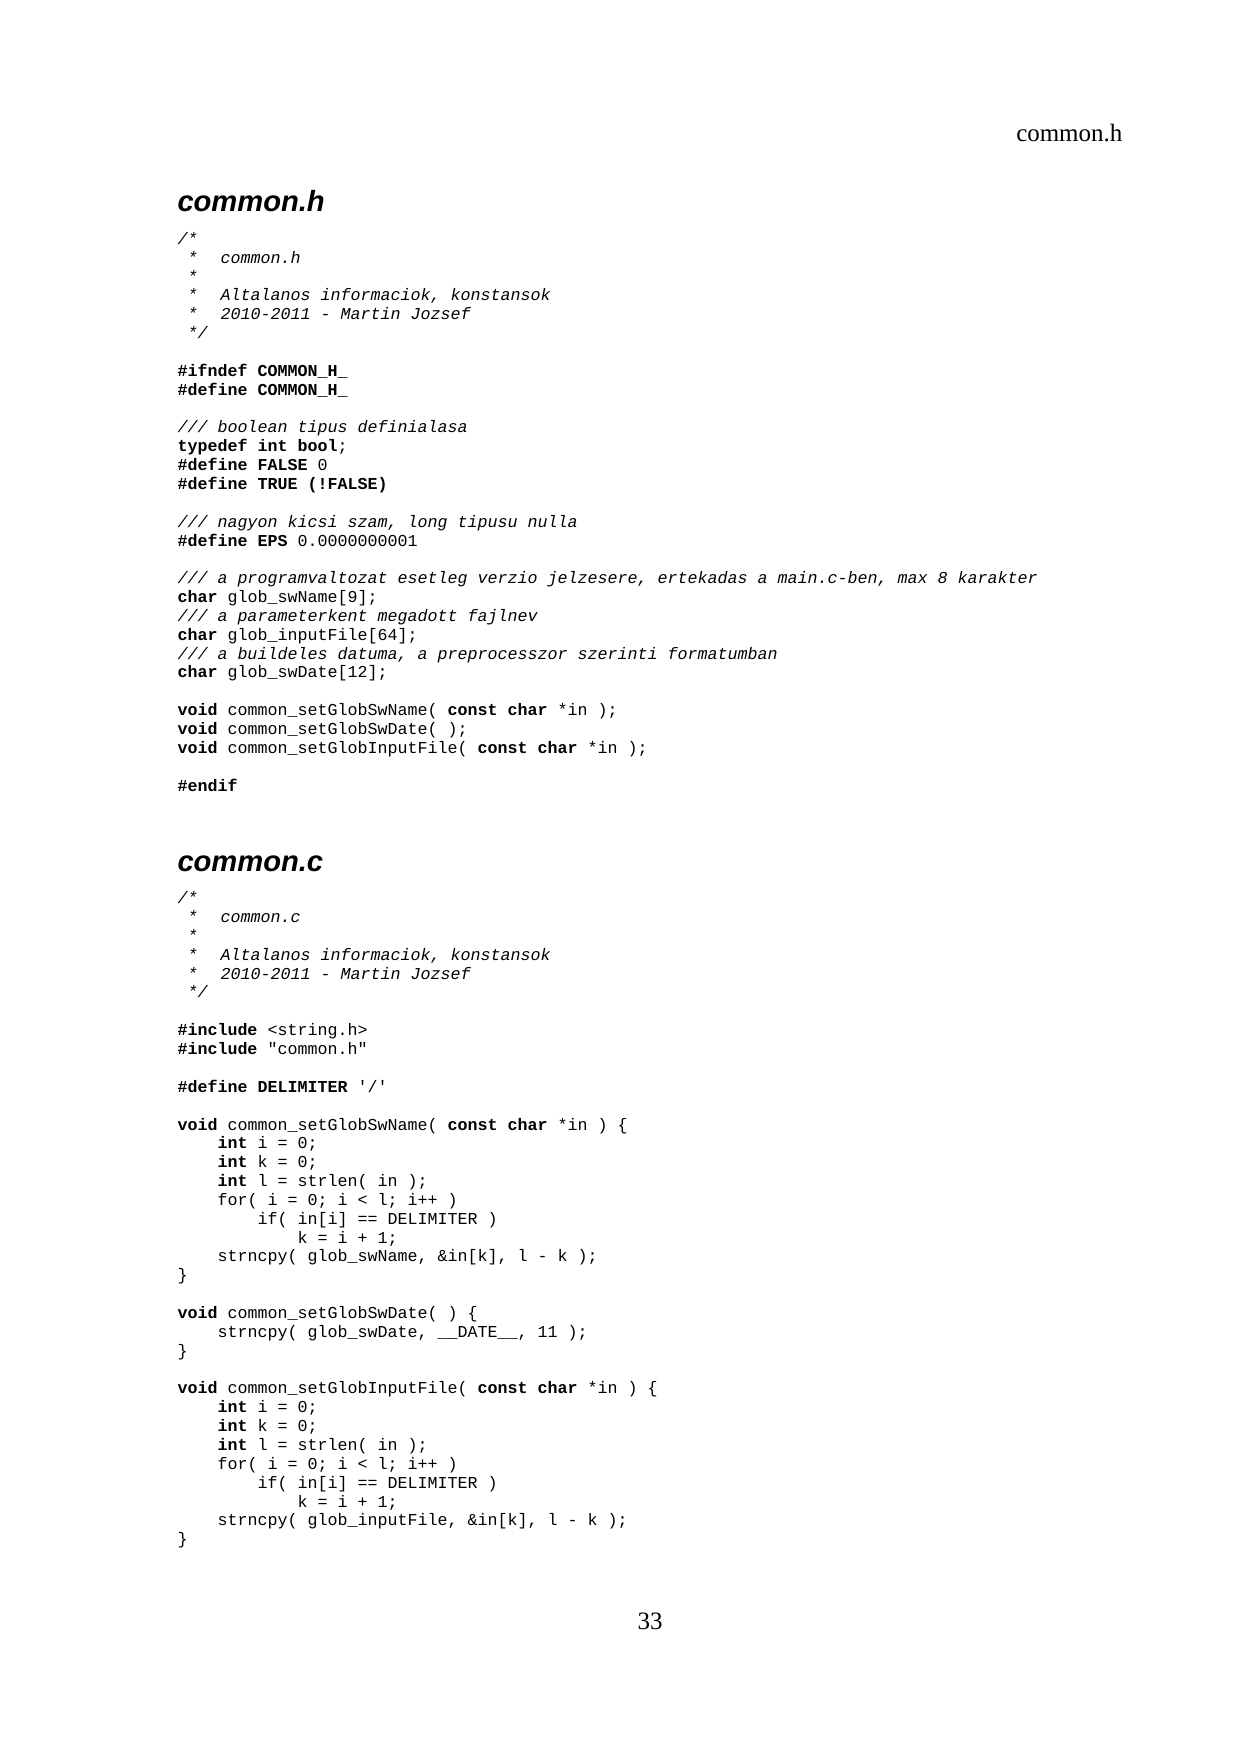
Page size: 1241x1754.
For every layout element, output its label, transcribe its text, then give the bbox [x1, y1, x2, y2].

subtitle common.c [177, 844, 1122, 877]
text /* * common.h * * Altalanos informaciok, konstansok * 2010-2011 - Martin Jozsef */ #ifndef COMMON_H_ #define COMMON_H_ /// boolean tipus definialasa typedef int bool; #define FALSE 0 #define TRUE (!FALSE) /// nagyon kicsi szam, long tipusu nulla #define EPS 0.0000000001 /// a programvaltozat esetleg verzio jelzesere, ertekadas a main.c-ben, max 8 karakter char glob_swName[9]; /// a parameterkent megadott fajlnev char glob_inputFile[64]; /// a buildeles datuma, a preprocesszor szerinti formatumban char glob_swDate[12]; void common_setGlobSwName( const char *in ); void common_setGlobSwDate( ); void common_setGlobInputFile( const char *in ); #endif [177, 230, 1122, 796]
subtitle common.h [177, 184, 1122, 218]
text /* * common.c * * Altalanos informaciok, konstansok * 2010-2011 - Martin Jozsef */ #include <string.h> #include "common.h" #define DELIMITER '/' void common_setGlobSwName( const char *in ) { int i = 0; int k = 0; int l = strlen( in ); for( i = 0; i < l; i++ ) if( in[i] == DELIMITER ) k = i + 1; strncpy( glob_swName, &in[k], l - k ); } void common_setGlobSwDate( ) { strncpy( glob_swDate, __DATE__, 11 ); } void common_setGlobInputFile( const char *in ) { int i = 0; int k = 0; int l = strlen( in ); for( i = 0; i < l; i++ ) if( in[i] == DELIMITER ) k = i + 1; strncpy( glob_inputFile, &in[k], l - k ); } [177, 890, 1122, 1550]
